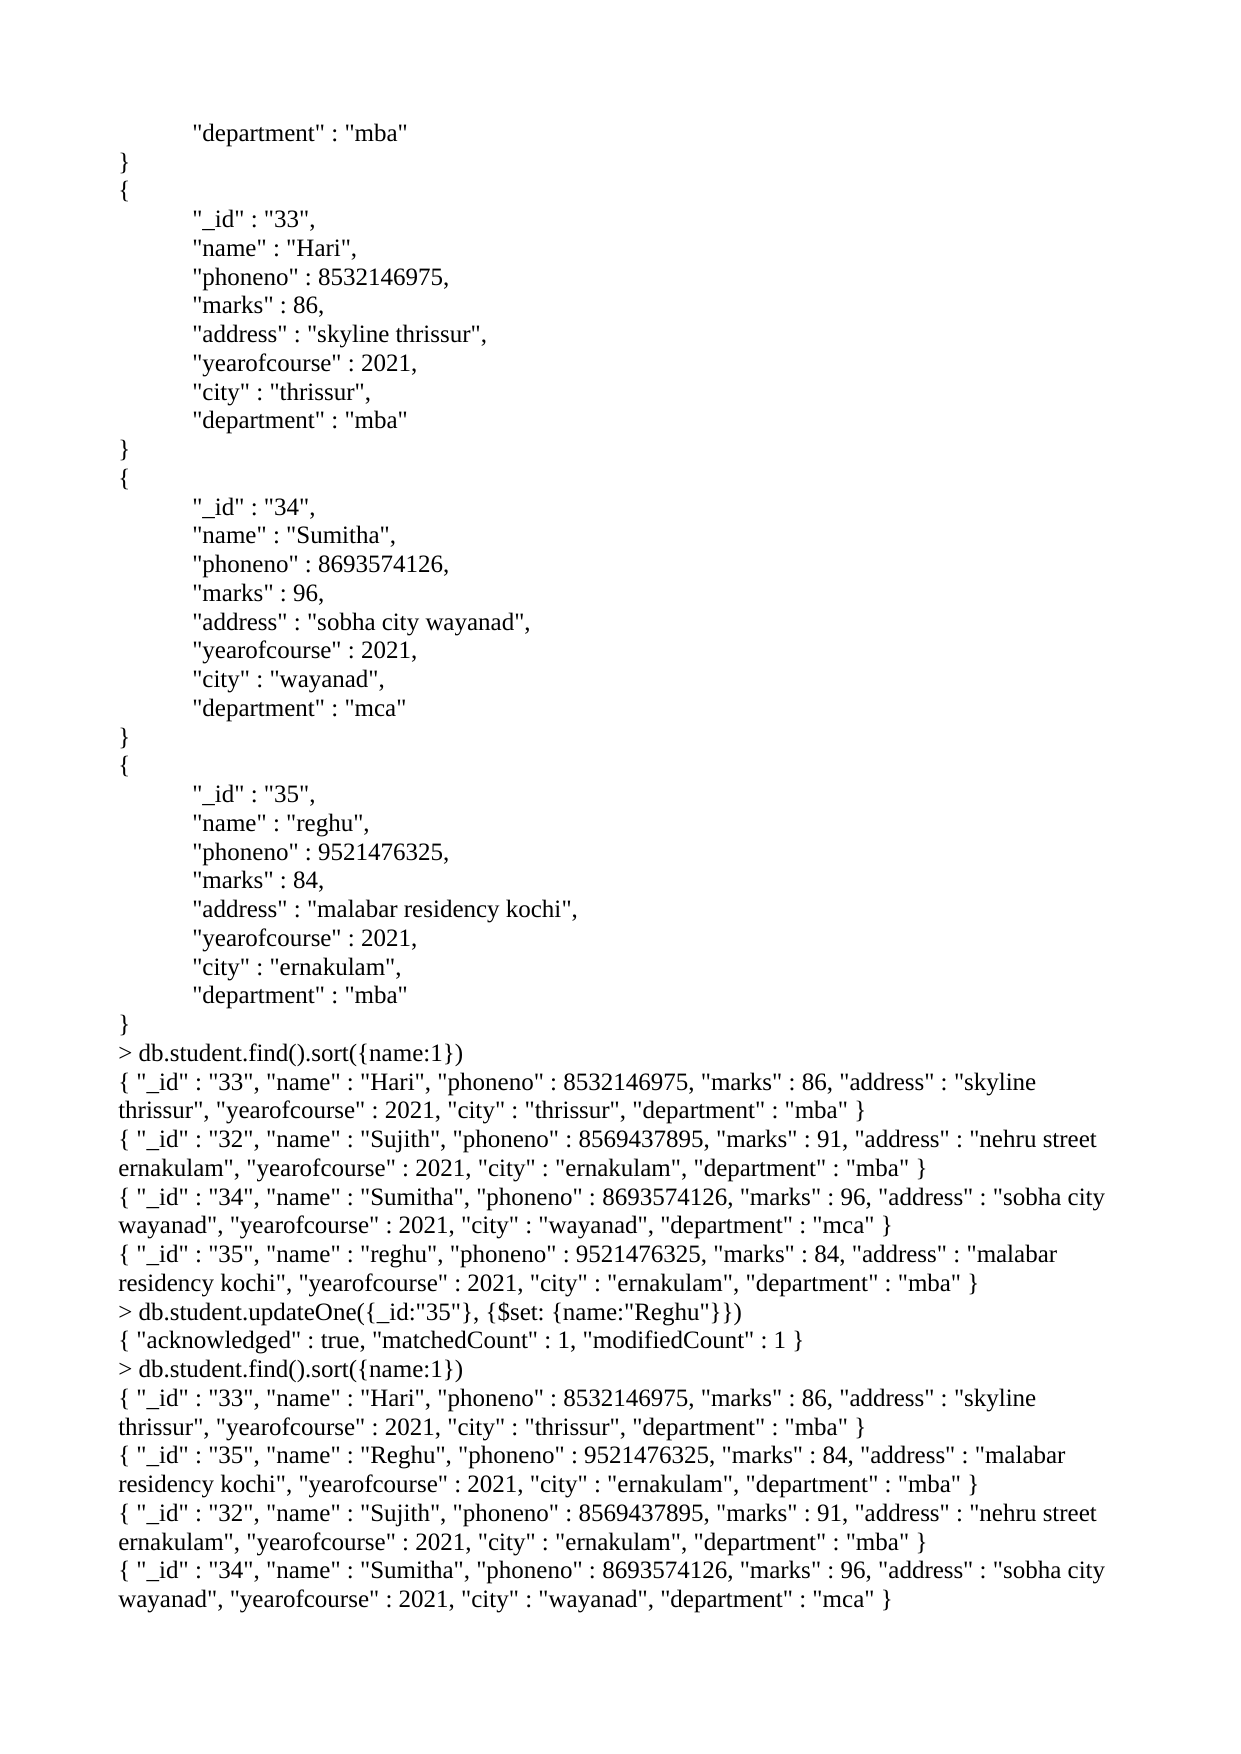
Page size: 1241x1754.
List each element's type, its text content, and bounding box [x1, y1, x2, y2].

text "yearofcourse" : 2021, [118, 348, 1122, 377]
text { "_id" : "34", "name" : "Sumitha", "phoneno" : 8693574126, "marks" : 96, "address" : "sobha city wayanad", "yearofcourse" : 2021, "city" : "wayanad", "department" : "mca" } [118, 1556, 1122, 1613]
text "marks" : 84, [118, 866, 1122, 894]
text { "_id" : "35", "name" : "Reghu", "phoneno" : 9521476325, "marks" : 84, "address" : "malabar residency kochi", "yearofcourse" : 2021, "city" : "ernakulam", "department" : "mba" } [118, 1441, 1122, 1498]
text { "_id" : "34", "name" : "Sumitha", "phoneno" : 8693574126, "marks" : 96, "address" : "sobha city wayanad", "yearofcourse" : 2021, "city" : "wayanad", "department" : "mca" } [118, 1182, 1122, 1239]
text "phoneno" : 9521476325, [118, 837, 1122, 866]
text "yearofcourse" : 2021, [118, 636, 1122, 664]
text { "_id" : "33", "name" : "Hari", "phoneno" : 8532146975, "marks" : 86, "address" : "skyline thrissur", "yearofcourse" : 2021, "city" : "thrissur", "department" : "mba" } [118, 1067, 1122, 1124]
text } [118, 147, 1122, 176]
text { "_id" : "33", "name" : "Hari", "phoneno" : 8532146975, "marks" : 86, "address" : "skyline thrissur", "yearofcourse" : 2021, "city" : "thrissur", "department" : "mba" } [118, 1383, 1122, 1441]
text "phoneno" : 8532146975, [118, 262, 1122, 291]
text } [118, 434, 1122, 463]
text { "_id" : "35", "name" : "reghu", "phoneno" : 9521476325, "marks" : 84, "address" : "malabar residency kochi", "yearofcourse" : 2021, "city" : "ernakulam", "department" : "mba" } [118, 1239, 1122, 1297]
text { "_id" : "32", "name" : "Sujith", "phoneno" : 8569437895, "marks" : 91, "address" : "nehru street ernakulam", "yearofcourse" : 2021, "city" : "ernakulam", "department" : "mba" } [118, 1498, 1122, 1556]
text > db.student.find().sort({name:1}) [118, 1038, 1122, 1067]
text { "_id" : "32", "name" : "Sujith", "phoneno" : 8569437895, "marks" : 91, "address" : "nehru street ernakulam", "yearofcourse" : 2021, "city" : "ernakulam", "department" : "mba" } [118, 1124, 1122, 1182]
text "department" : "mca" [118, 693, 1122, 722]
text "address" : "skyline thrissur", [118, 319, 1122, 348]
text { "acknowledged" : true, "matchedCount" : 1, "modifiedCount" : 1 } [118, 1326, 1122, 1354]
text "_id" : "33", [118, 204, 1122, 233]
text { [118, 463, 1122, 492]
text "city" : "wayanad", [118, 664, 1122, 693]
text "department" : "mba" [118, 118, 1122, 147]
text "_id" : "34", [118, 492, 1122, 521]
text "name" : "Sumitha", [118, 521, 1122, 549]
text > db.student.updateOne({_id:"35"}, {$set: {name:"Reghu"}}) [118, 1297, 1122, 1326]
text "marks" : 86, [118, 291, 1122, 319]
text "department" : "mba" [118, 406, 1122, 434]
text "name" : "reghu", [118, 808, 1122, 837]
text "phoneno" : 8693574126, [118, 549, 1122, 578]
text "address" : "malabar residency kochi", [118, 894, 1122, 923]
text } [118, 722, 1122, 751]
text > db.student.find().sort({name:1}) [118, 1354, 1122, 1383]
text "name" : "Hari", [118, 233, 1122, 262]
text "yearofcourse" : 2021, [118, 923, 1122, 952]
text "city" : "thrissur", [118, 377, 1122, 406]
text "department" : "mba" [118, 981, 1122, 1009]
text { [118, 751, 1122, 779]
text "address" : "sobha city wayanad", [118, 607, 1122, 636]
text } [118, 1009, 1122, 1038]
text "_id" : "35", [118, 779, 1122, 808]
text "marks" : 96, [118, 578, 1122, 607]
text "city" : "ernakulam", [118, 952, 1122, 981]
text { [118, 176, 1122, 204]
